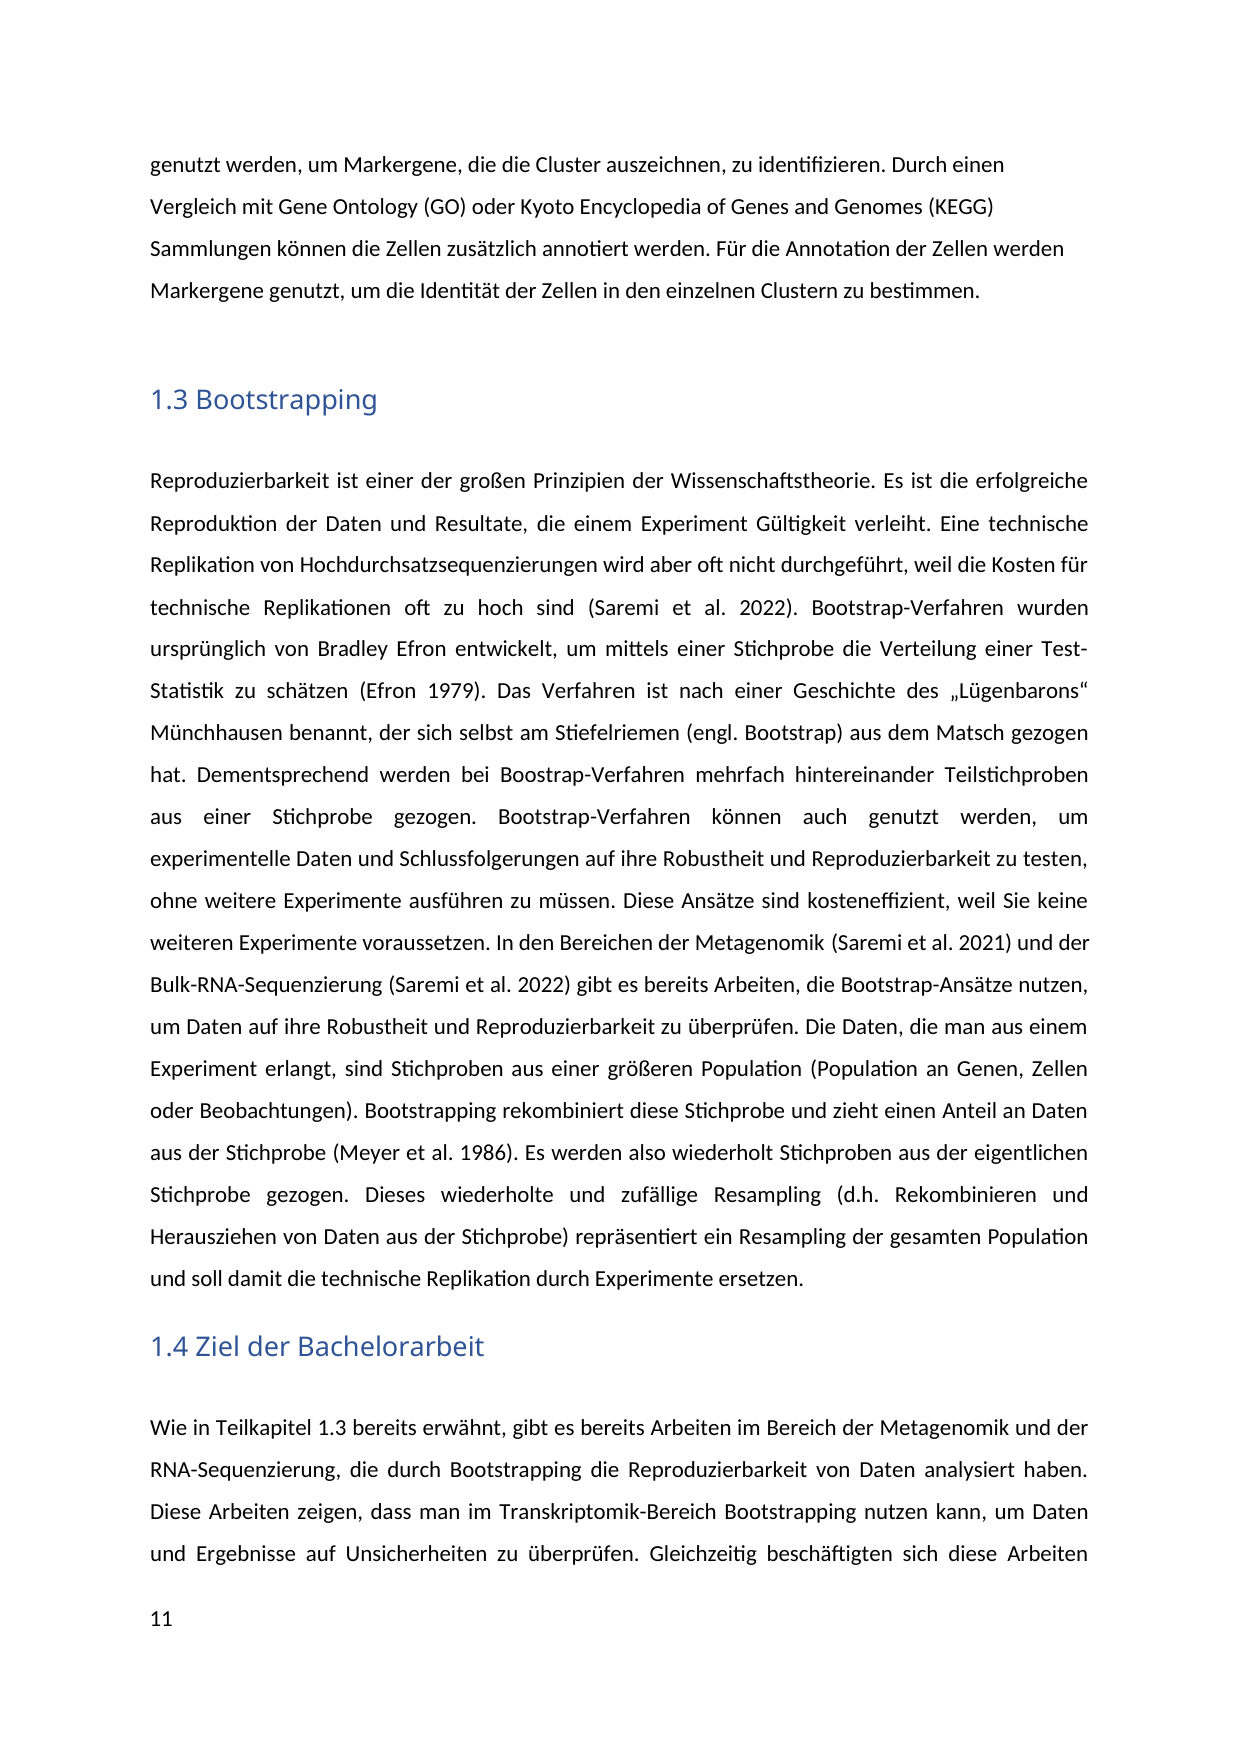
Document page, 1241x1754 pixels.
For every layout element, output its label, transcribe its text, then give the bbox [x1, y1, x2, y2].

text genutzt werden, um Markergene, die die Cluster auszeichnen, zu identifizieren. Durch einen Vergleich mit Gene Ontology (GO) oder Kyoto Encyclopedia of Genes and Genomes (KEGG) Sammlungen können die Zellen zusätzlich annotiert werden. Für die Annotation der Zellen werden Markergene genutzt, um die Identität der Zellen in den einzelnen Clustern zu bestimmen. [150, 150, 1090, 346]
subtitle 1.4 Ziel der Bachelorarbeit [150, 1327, 1090, 1364]
subtitle 1.3 Bootstrapping [150, 381, 1090, 418]
text Wie in Teilkapitel 1.3 bereits erwähnt, gibt es bereits Arbeiten im Bereich der Metagenomik und der RNA-Sequenzierung, die durch Bootstrapping die Reproduzierbarkeit von Daten analysiert haben. Diese Arbeiten zeigen, dass man im Transkriptomik-Bereich Bootstrapping nutzen kann, um Daten und Ergebnisse auf Unsicherheiten zu überprüfen. Gleichzeitig beschäftigten sich diese Arbeiten [150, 1413, 1090, 1567]
text Reproduzierbarkeit ist einer der großen Prinzipien der Wissenschaftstheorie. Es ist die erfolgreiche Reproduktion der Daten und Resultate, die einem Experiment Gültigkeit verleiht. Eine technische Replikation von Hochdurchsatzsequenzierungen wird aber oft nicht durchgeführt, weil die Kosten für technische Replikationen oft zu hoch sind (Saremi et al. 2022). Bootstrap-Verfahren wurden ursprünglich von Bradley Efron entwickelt, um mittels einer Stichprobe die Verteilung einer Test-Statistik zu schätzen (Efron 1979). Das Verfahren ist nach einer Geschichte des „Lügenbarons“ Münchhausen benannt, der sich selbst am Stiefelriemen (engl. Bootstrap) aus dem Matsch gezogen hat. Dementsprechend werden bei Boostrap-Verfahren mehrfach hintereinander Teilstichproben aus einer Stichprobe gezogen. Bootstrap-Verfahren können auch genutzt werden, um experimentelle Daten und Schlussfolgerungen auf ihre Robustheit und Reproduzierbarkeit zu testen, ohne weitere Experimente ausführen zu müssen. Diese Ansätze sind kosteneffizient, weil Sie keine weiteren Experimente voraussetzen. In den Bereichen der Metagenomik (Saremi et al. 2021) und der Bulk-RNA-Sequenzierung (Saremi et al. 2022) gibt es bereits Arbeiten, die Bootstrap-Ansätze nutzen, um Daten auf ihre Robustheit und Reproduzierbarkeit zu überprüfen. Die Daten, die man aus einem Experiment erlangt, sind Stichproben aus einer größeren Population (Population an Genen, Zellen oder Beobachtungen). Bootstrapping rekombiniert diese Stichprobe und zieht einen Anteil an Daten aus der Stichprobe (Meyer et al. 1986). Es werden also wiederholt Stichproben aus der eigentlichen Stichprobe gezogen. Dieses wiederholte und zufällige Resampling (d.h. Rekombinieren und Herausziehen von Daten aus der Stichprobe) repräsentiert ein Resampling der gesamten Population und soll damit die technische Replikation durch Experimente ersetzen. [150, 467, 1090, 1292]
